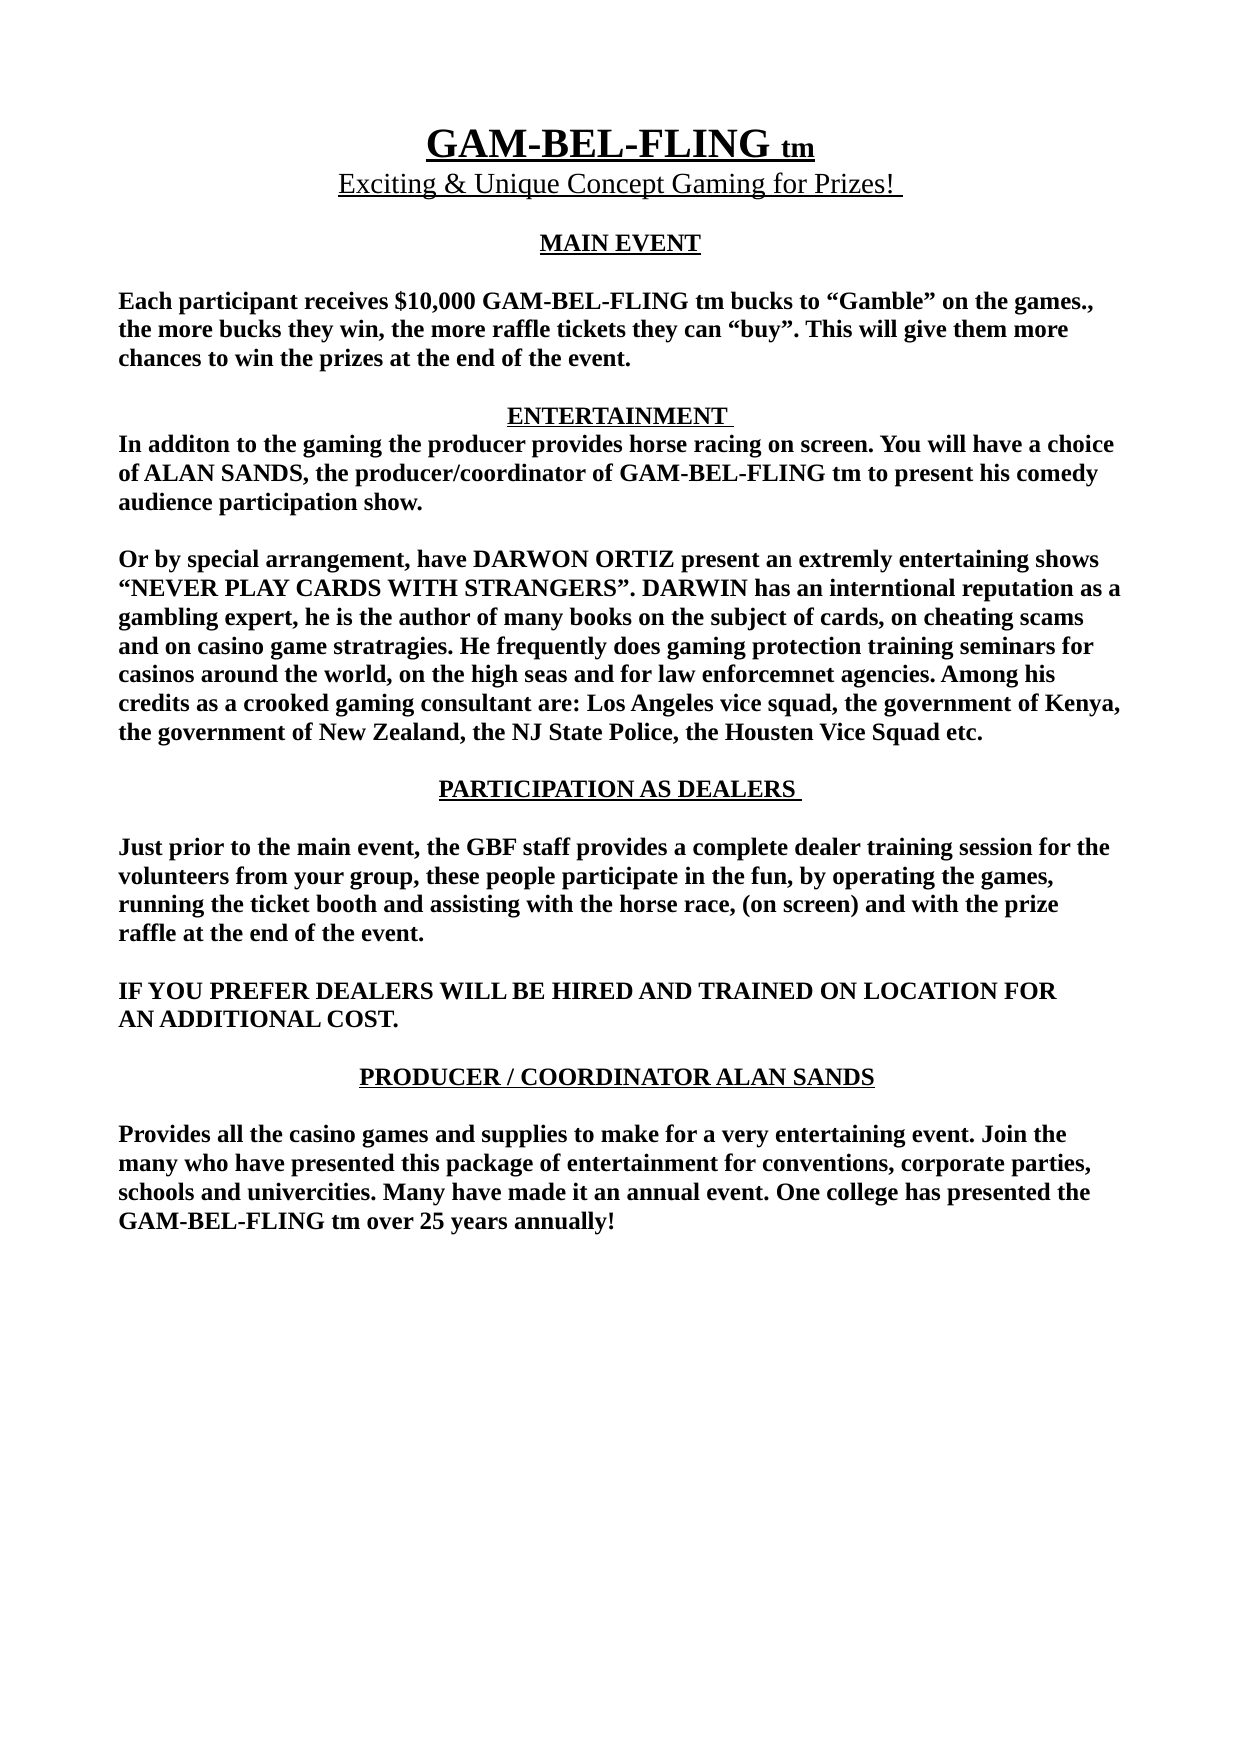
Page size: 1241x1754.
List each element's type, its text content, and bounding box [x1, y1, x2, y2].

text Or by special arrangement, have DARWON ORTIZ present an extremly entertaining shows “NEVER PLAY CARDS WITH STRANGERS”. DARWIN has an interntional reputation as a gambling expert, he is the author of many books on the subject of cards, on cheating scams and on casino game stratragies. He frequently does gaming protection training seminars for casinos around the world, on the high seas and for law enforcemnet agencies. Among his credits as a crooked gaming consultant are: Los Angeles vice squad, the government of Kenya, the government of New Zealand, the NJ State Police, the Housten Vice Squad etc. [118, 544, 1122, 746]
text In additon to the gaming the producer provides horse racing on screen. You will have a choice of ALAN SANDS, the producer/coordinator of GAM-BEL-FLING tm to present his comedy audience participation show. [118, 429, 1122, 516]
text IF YOU PREFER DEALERS WILL BE HIRED AND TRAINED ON LOCATION FOR [118, 976, 1122, 1004]
text PARTICIPATION AS DEALERS [118, 774, 1122, 803]
text PRODUCER / COORDINATOR ALAN SANDS [118, 1062, 1122, 1091]
text AN ADDITIONAL COST. [118, 1004, 1122, 1033]
text Just prior to the main event, the GBF staff provides a complete dealer training session for the volunteers from your group, these people participate in the fun, by operating the games, running the ticket booth and assisting with the horse race, (on screen) and with the prize raffle at the end of the event. [118, 832, 1122, 947]
text GAM-BEL-FLING tm [118, 118, 1122, 166]
text Provides all the casino games and supplies to make for a very entertaining event. Join the many who have presented this package of entertainment for conventions, corporate parties, schools and univercities. Many have made it an annual event. One college has presented the GAM-BEL-FLING tm over 25 years annually! [118, 1119, 1122, 1234]
text Exciting & Unique Concept Gaming for Prizes! [118, 166, 1122, 199]
text ENTERTAINMENT [118, 401, 1122, 429]
text Each participant receives $10,000 GAM-BEL-FLING tm bucks to “Gamble” on the games., the more bucks they win, the more raffle tickets they can “buy”. This will give them more chances to win the prizes at the end of the event. [118, 286, 1122, 372]
text MAIN EVENT [118, 228, 1122, 257]
